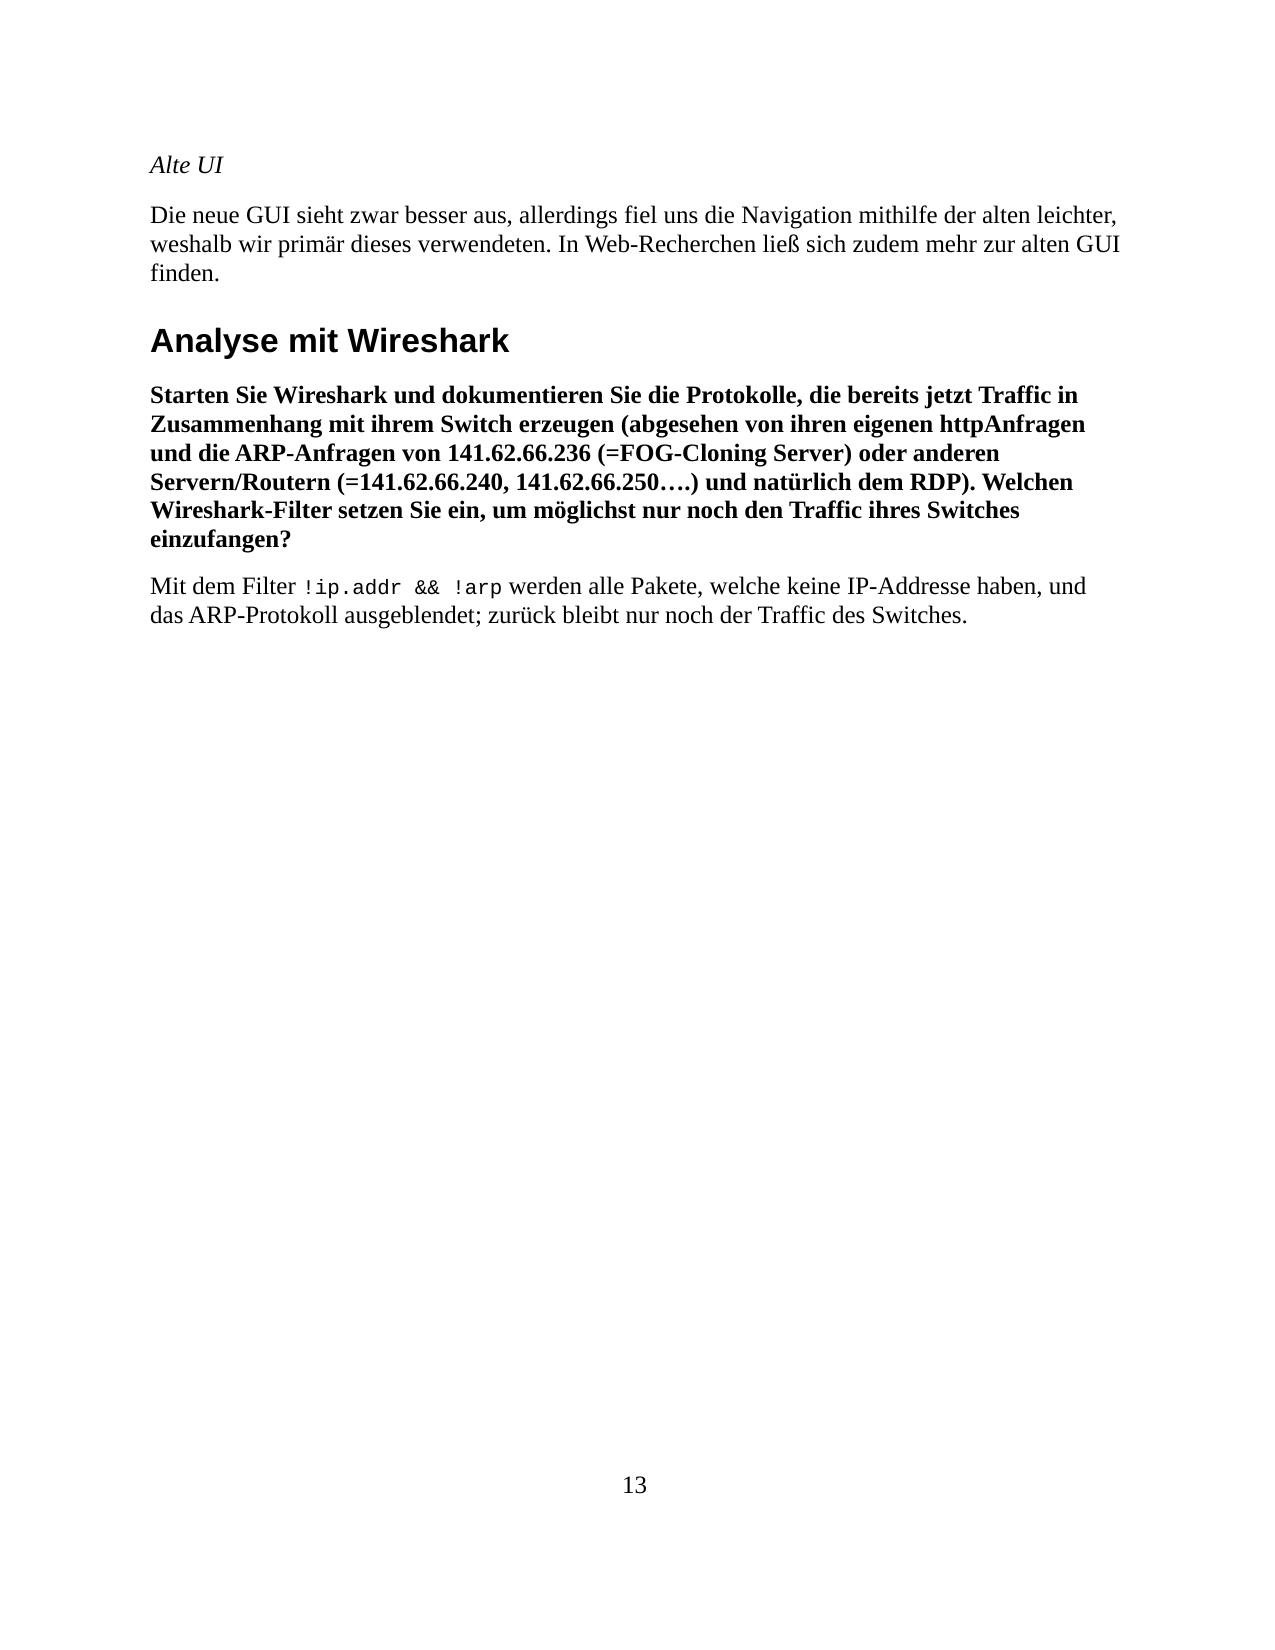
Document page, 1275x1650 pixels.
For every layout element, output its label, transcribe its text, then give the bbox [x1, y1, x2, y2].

subtitle Analyse mit Wireshark [150, 320, 1125, 359]
text Alte UI [150, 150, 1125, 179]
text Mit dem Filter !ip.addr && !arp werden alle Pakete, welche keine IP-Addresse haben, und das ARP-Protokoll ausgeblendet; zurück bleibt nur noch der Traffic des Switches. [150, 571, 1125, 629]
text Starten Sie Wireshark und dokumentieren Sie die Protokolle, die bereits jetzt Traffic in Zusammenhang mit ihrem Switch erzeugen (abgesehen von ihren eigenen httpAnfragen und die ARP-Anfragen von 141.62.66.236 (=FOG-Cloning Server) oder anderen Servern/Routern (=141.62.66.240, 141.62.66.250….) und natürlich dem RDP). Welchen Wireshark-Filter setzen Sie ein, um möglichst nur noch den Traffic ihres Switches einzufangen? [150, 381, 1125, 553]
text Die neue GUI sieht zwar besser aus, allerdings fiel uns die Navigation mithilfe der alten leichter, weshalb wir primär dieses verwendeten. In Web-Recherchen ließ sich zudem mehr zur alten GUI finden. [150, 200, 1125, 286]
